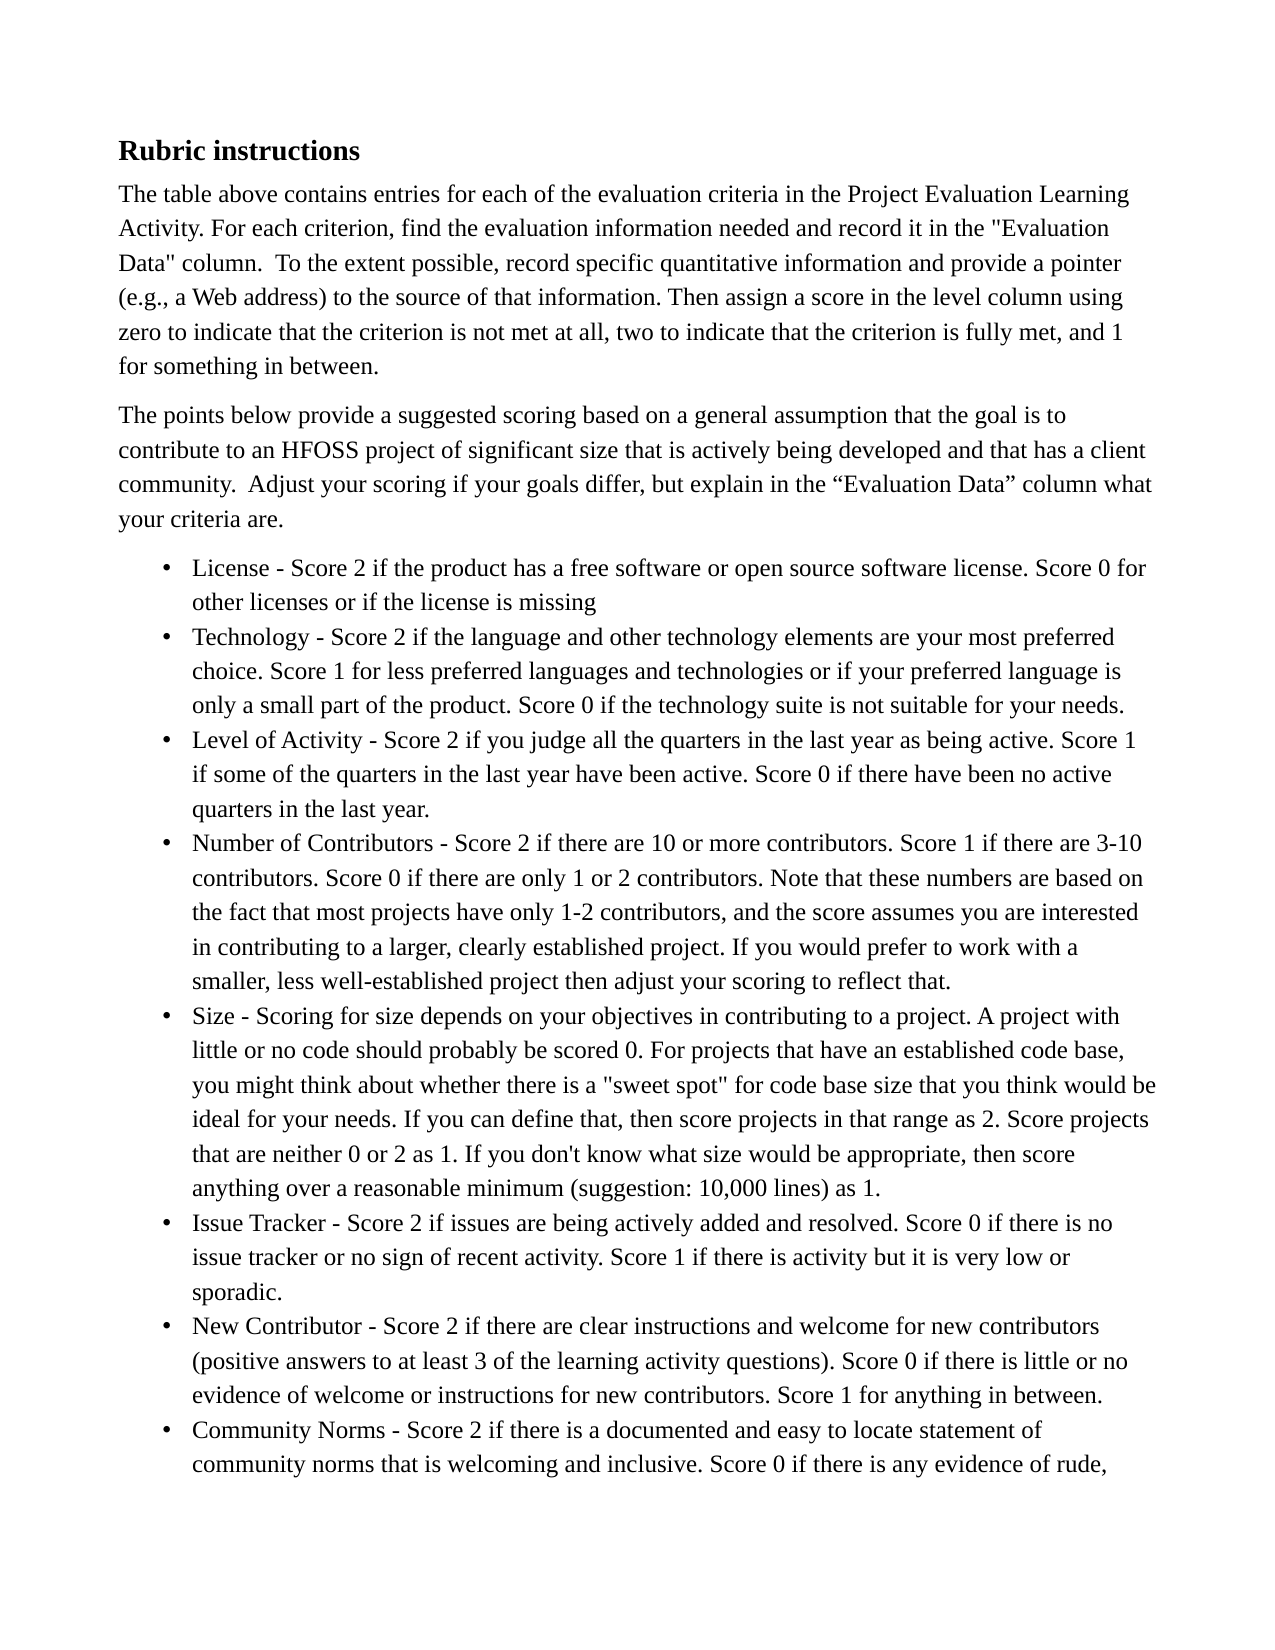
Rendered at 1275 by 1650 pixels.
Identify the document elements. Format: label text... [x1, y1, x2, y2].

list Number of Contributors - Score 2 if there are 10 or more contributors. Score 1 if there are 3-10 contributors. Score 0 if there are only 1 or 2 contributors. Note that these numbers are based on the fact that most projects have only 1-2 contributors, and the score assumes you are interested in contributing to a larger, clearly established project. If you would prefer to work with a smaller, less well-established project then adjust your scoring to reflect that. [162, 828, 1157, 995]
text The table above contains entries for each of the evaluation criteria in the Project Evaluation Learning Activity. For each criterion, find the evaluation information needed and record it in the "Evaluation Data" column. To the extent possible, record specific quantitative information and provide a pointer (e.g., a Web address) to the source of that information. Then assign a score in the level column using zero to indicate that the criterion is not met at all, two to indicate that the criterion is fully met, and 1 for something in between. [118, 179, 1157, 380]
list New Contributor - Score 2 if there are clear instructions and welcome for new contributors (positive answers to at least 3 of the learning activity questions). Score 0 if there is little or no evidence of welcome or instructions for new contributors. Score 1 for anything in between. [162, 1311, 1157, 1409]
text The points below provide a suggested scoring based on a general assumption that the goal is to contribute to an HFOSS project of significant size that is actively being developed and that has a client community. Adjust your scoring if your goals differ, but explain in the “Evaluation Data” column what your criteria are. [118, 400, 1157, 532]
list Level of Activity - Score 2 if you judge all the quarters in the last year as being active. Score 1 if some of the quarters in the last year have been active. Score 0 if there have been no active quarters in the last year. [162, 725, 1157, 823]
list Size - Scoring for size depends on your objectives in contributing to a project. A project with little or no code should probably be scored 0. For projects that have an established code base, you might think about whether there is a "sweet spot" for code base size that you think would be ideal for your needs. If you can define that, then score projects in that range as 2. Score projects that are neither 0 or 2 as 1. If you don't know what size would be appropriate, then score anything over a reasonable minimum (suggestion: 10,000 lines) as 1. [162, 1001, 1157, 1202]
list Community Norms - Score 2 if there is a documented and easy to locate statement of community norms that is welcoming and inclusive. Score 0 if there is any evidence of rude, [162, 1415, 1157, 1478]
list License - Score 2 if the product has a free software or open source software license. Score 0 for other licenses or if the license is missing [162, 553, 1157, 616]
list Technology - Score 2 if the language and other technology elements are your most preferred choice. Score 1 for less preferred languages and technologies or if your preferred language is only a small part of the product. Score 0 if the technology suite is not suitable for your needs. [162, 622, 1157, 719]
subtitle Rubric instructions [118, 133, 1157, 166]
list Issue Tracker - Score 2 if issues are being actively added and resolved. Score 0 if there is no issue tracker or no sign of recent activity. Score 1 if there is activity but it is very low or sporadic. [162, 1208, 1157, 1306]
